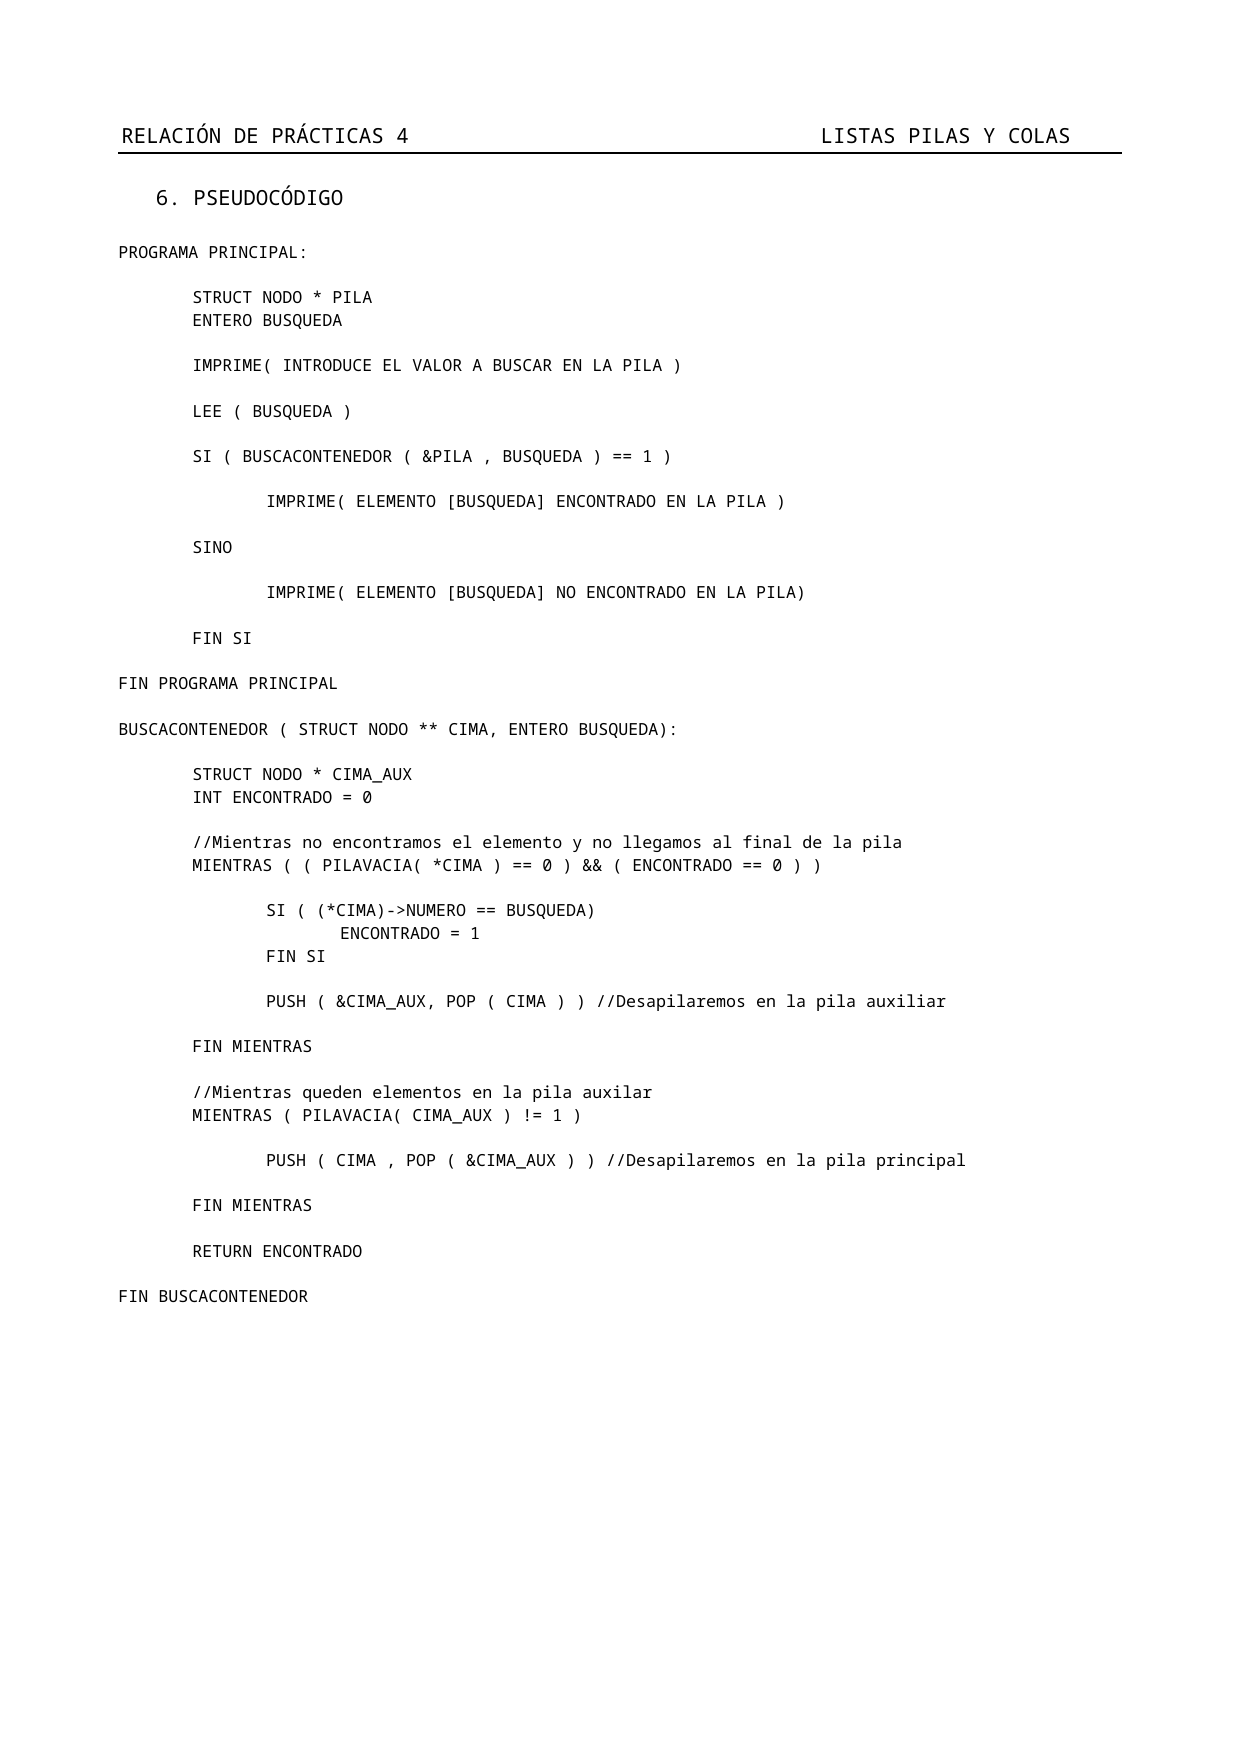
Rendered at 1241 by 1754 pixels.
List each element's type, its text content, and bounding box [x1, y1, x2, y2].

list PSEUDOCÓDIGO [156, 183, 1122, 212]
text SI ( BUSCACONTENEDOR ( &PILA , BUSQUEDA ) == 1 ) [118, 445, 1122, 467]
text FIN SI [118, 626, 1122, 649]
text FIN SI [118, 944, 1122, 967]
text ENTERO BUSQUEDA [118, 308, 1122, 331]
text IMPRIME( INTRODUCE EL VALOR A BUSCAR EN LA PILA ) [118, 354, 1122, 377]
text IMPRIME( ELEMENTO [BUSQUEDA] NO ENCONTRADO EN LA PILA) [118, 581, 1122, 604]
text PUSH ( CIMA , POP ( &CIMA_AUX ) ) //Desapilaremos en la pila principal [118, 1149, 1122, 1171]
text SINO [118, 536, 1122, 558]
text ENCONTRADO = 1 [118, 922, 1122, 944]
text FIN MIENTRAS [118, 1194, 1122, 1217]
text //Mientras no encontramos el elemento y no llegamos al final de la pila [118, 831, 1122, 853]
text MIENTRAS ( PILAVACIA( CIMA_AUX ) != 1 ) [118, 1103, 1122, 1126]
text FIN MIENTRAS [118, 1035, 1122, 1081]
text PROGRAMA PRINCIPAL: STRUCT NODO * PILA [118, 240, 1122, 308]
text IMPRIME( ELEMENTO [BUSQUEDA] ENCONTRADO EN LA PILA ) [118, 490, 1122, 513]
text RETURN ENCONTRADO [118, 1239, 1122, 1262]
text PUSH ( &CIMA_AUX, POP ( CIMA ) ) //Desapilaremos en la pila auxiliar [118, 990, 1122, 1012]
text STRUCT NODO * CIMA_AUX [118, 763, 1122, 785]
text FIN BUSCACONTENEDOR [118, 1285, 1122, 1308]
text //Mientras queden elementos en la pila auxilar [118, 1081, 1122, 1103]
text INT ENCONTRADO = 0 [118, 785, 1122, 808]
text FIN PROGRAMA PRINCIPAL [118, 672, 1122, 694]
text MIENTRAS ( ( PILAVACIA( *CIMA ) == 0 ) && ( ENCONTRADO == 0 ) ) [118, 853, 1122, 876]
text SI ( (*CIMA)->NUMERO == BUSQUEDA) [118, 899, 1122, 922]
text BUSCACONTENEDOR ( STRUCT NODO ** CIMA, ENTERO BUSQUEDA): [118, 717, 1122, 740]
text LEE ( BUSQUEDA ) [118, 399, 1122, 422]
